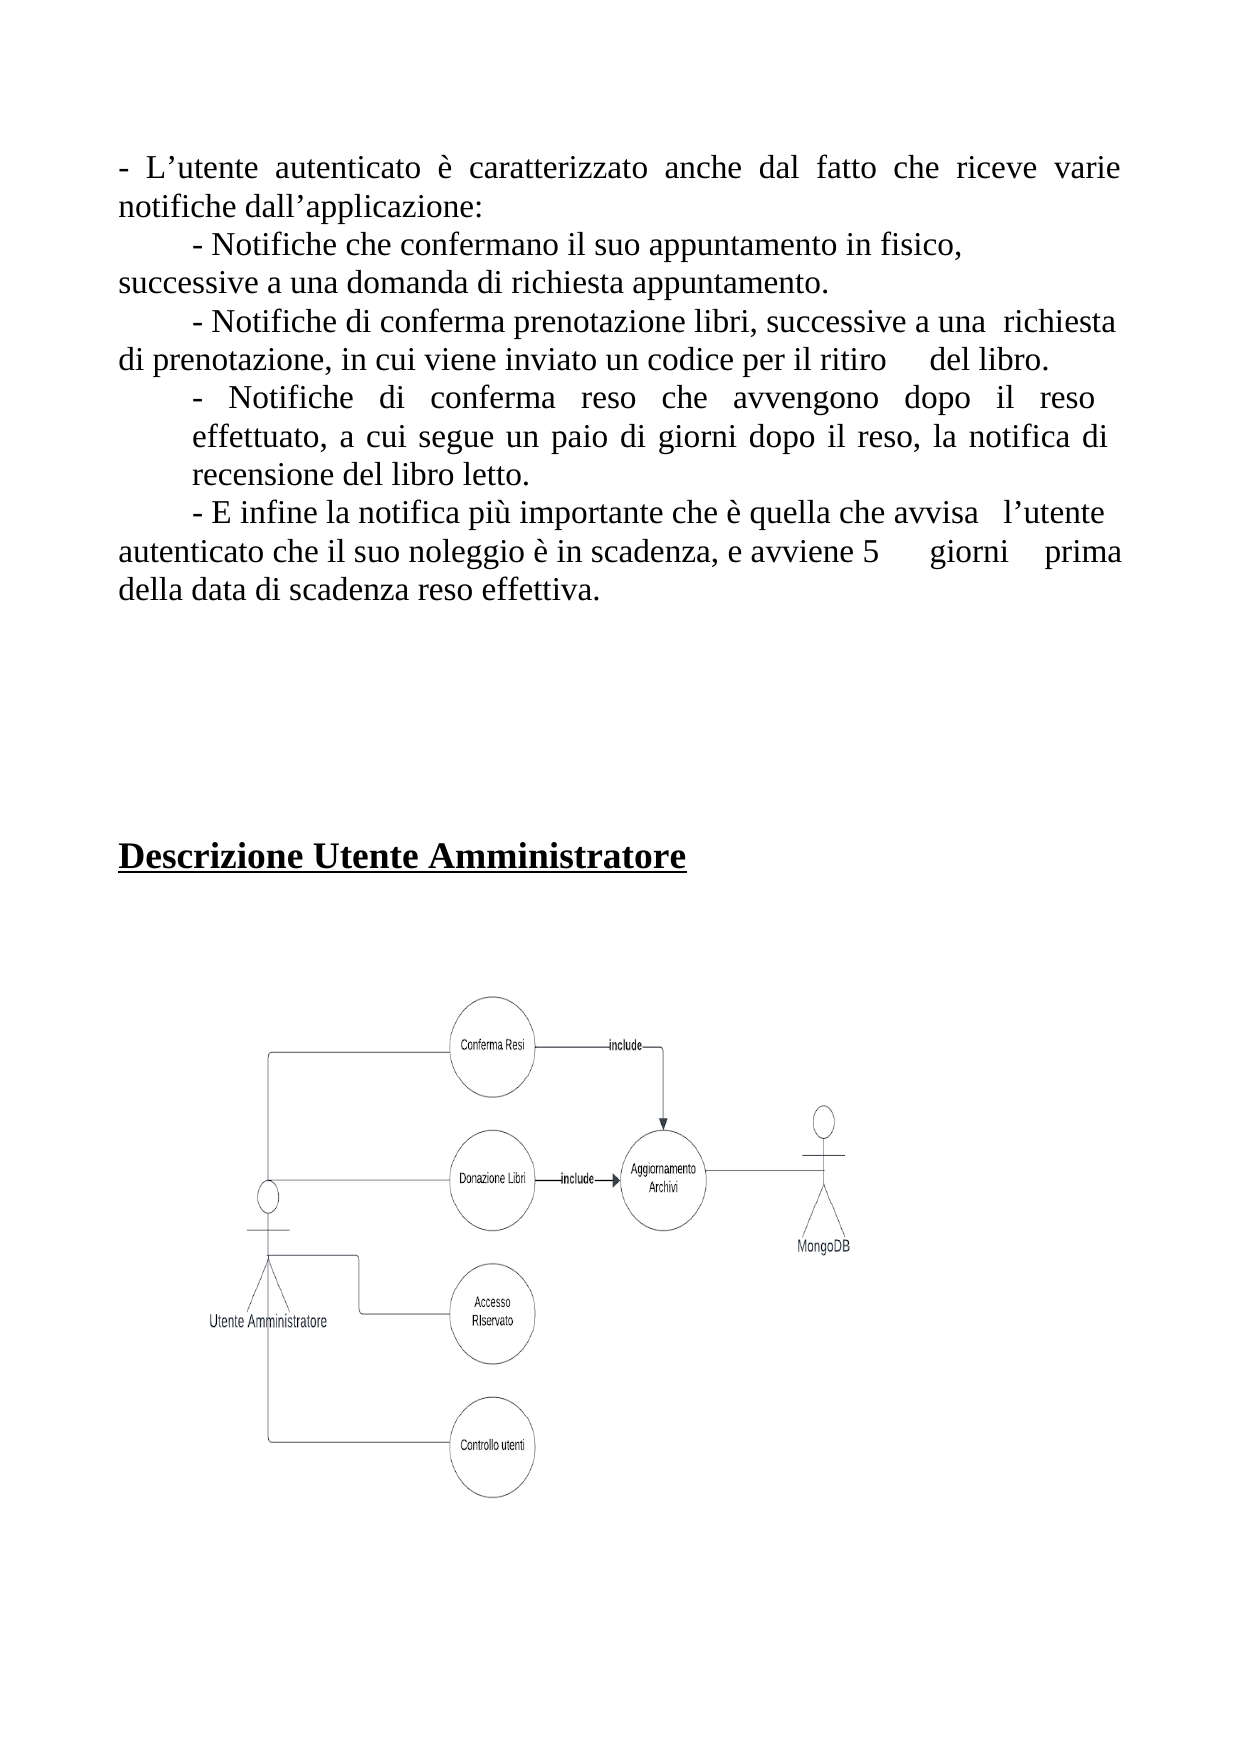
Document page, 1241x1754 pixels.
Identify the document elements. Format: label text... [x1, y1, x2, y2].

text - L’utente autenticato è caratterizzato anche dal fatto che riceve varie notifiche dall’applicazione: [118, 148, 1122, 224]
text - Notifiche di conferma prenotazione libri, successive a una richiesta di prenotazione, in cui viene inviato un codice per il ritiro del libro. [118, 301, 1122, 378]
text - Notifiche che confermano il suo appuntamento in fisico, successive a una domanda di richiesta appuntamento. [118, 224, 1122, 301]
text Descrizione Utente Amministratore [118, 834, 1122, 877]
text - E infine la notifica più importante che è quella che avvisa l’utente autenticato che il suo noleggio è in scadenza, e avviene 5 giorni prima della data di scadenza reso effettiva. [118, 493, 1122, 608]
text - Notifiche di conferma reso che avvengono dopo il reso effettuato, a cui segue un paio di giorni dopo il reso, la notifica di recensione del libro letto. [118, 378, 1122, 493]
